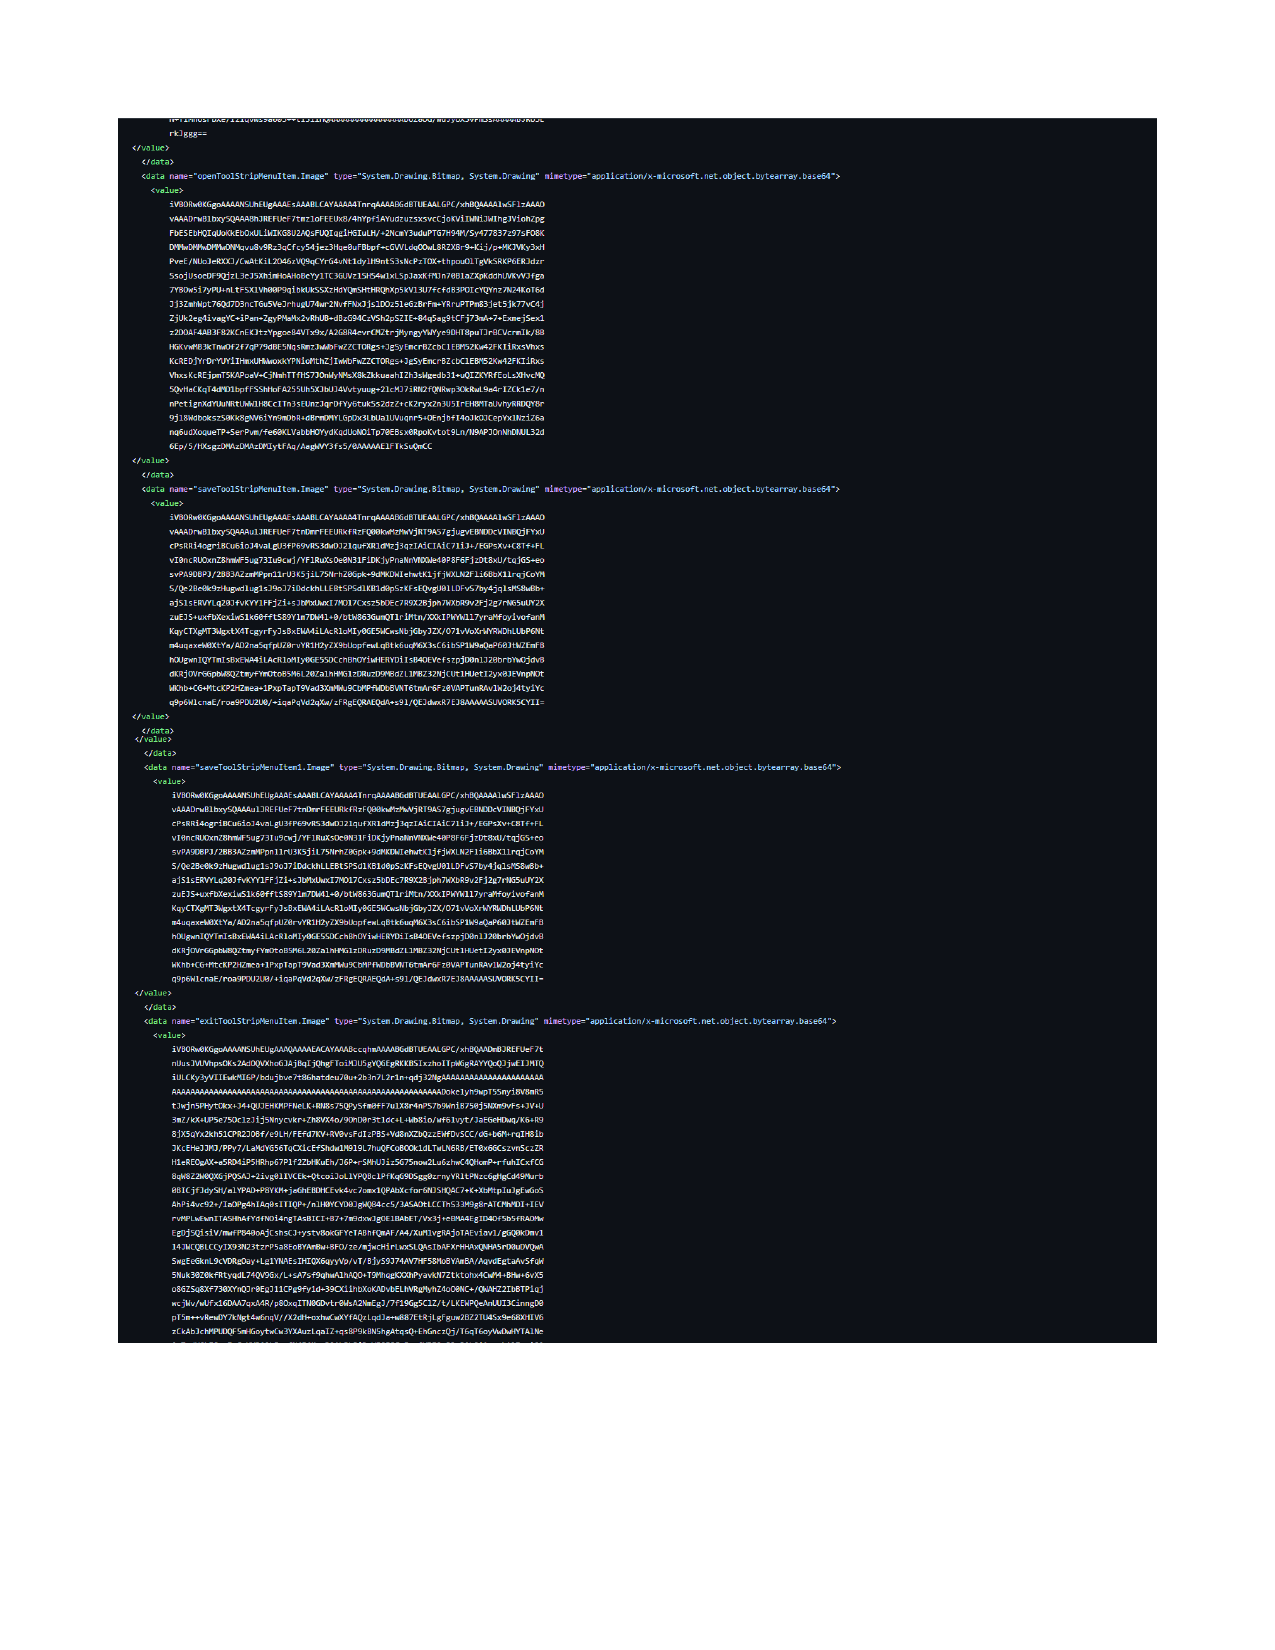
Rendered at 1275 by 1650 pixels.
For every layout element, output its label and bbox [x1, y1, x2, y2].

picture [118, 118, 1157, 1343]
